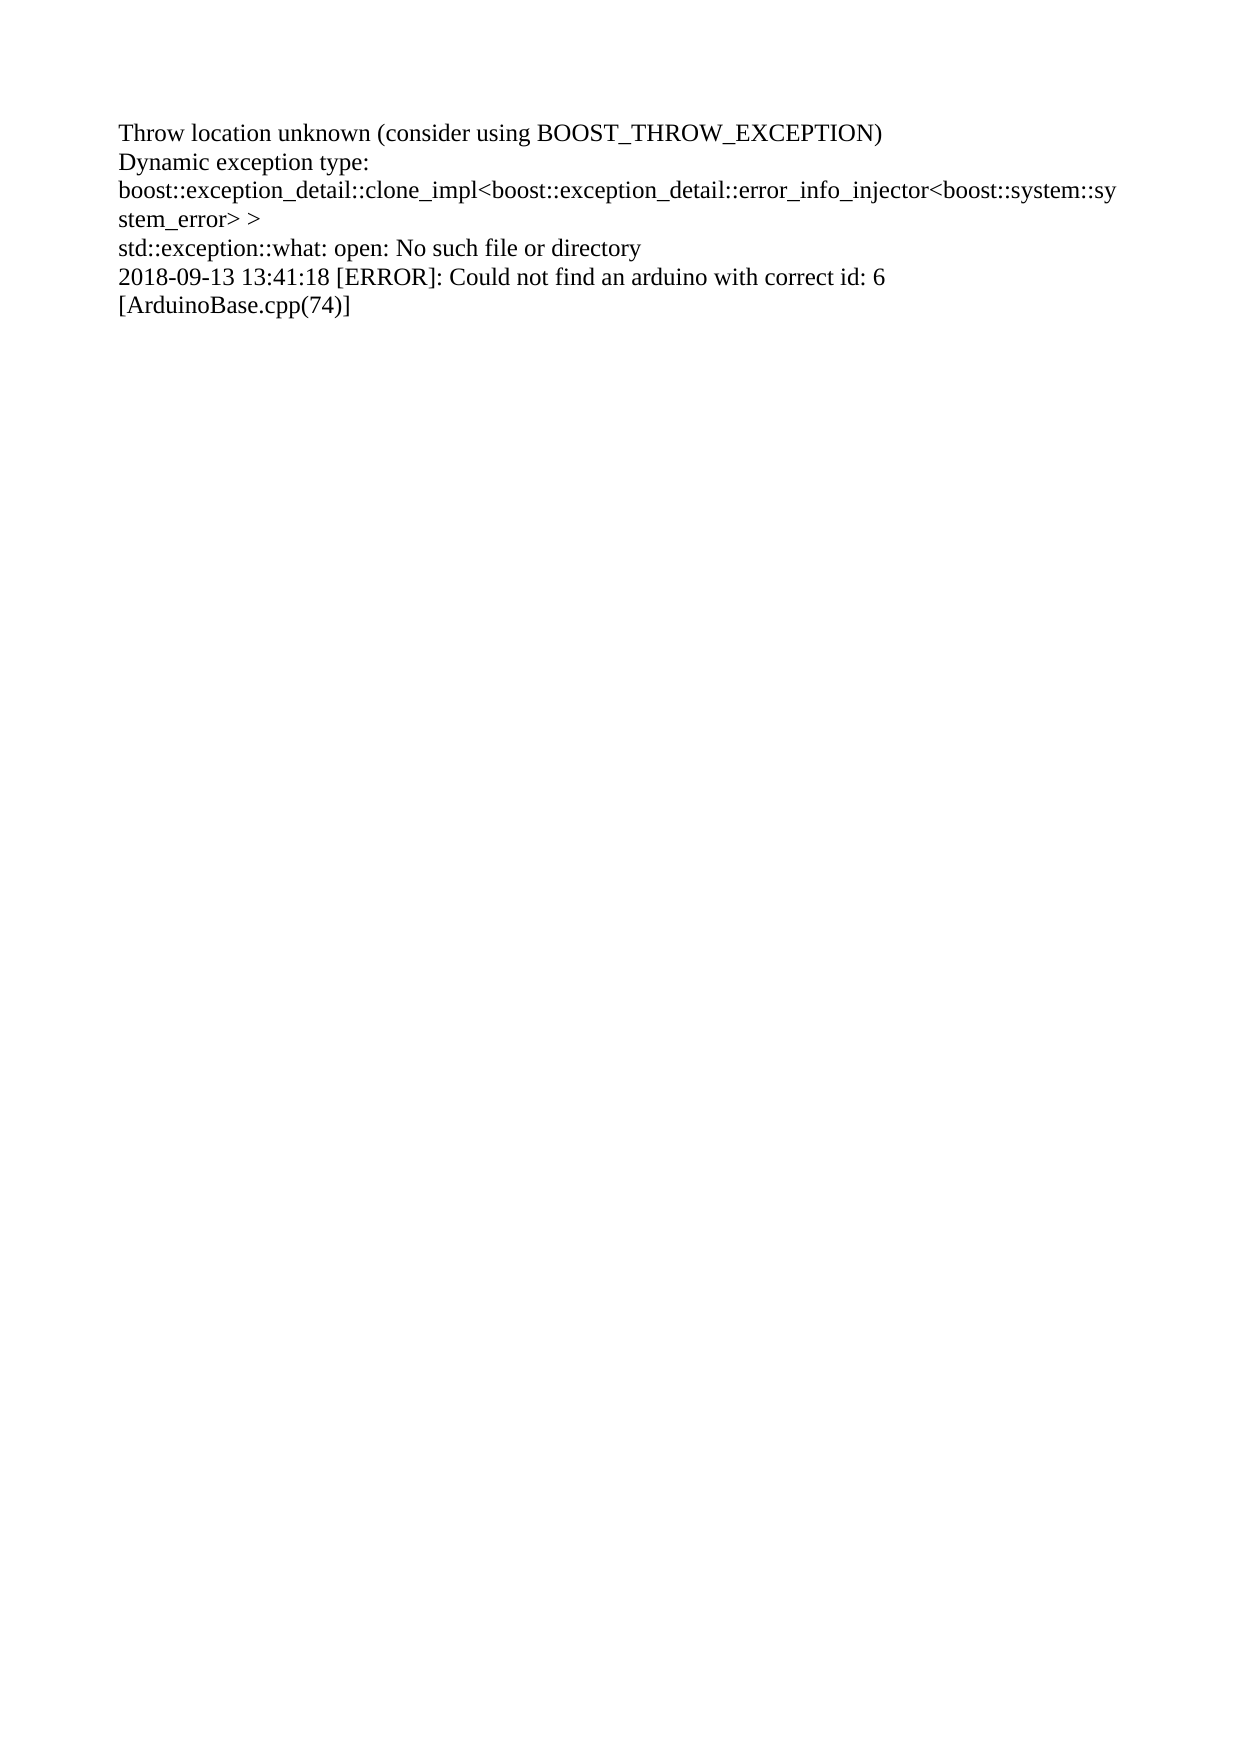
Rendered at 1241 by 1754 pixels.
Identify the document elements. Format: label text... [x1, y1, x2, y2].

text Dynamic exception type: boost::exception_detail::clone_impl<boost::exception_detail::error_info_injector<boost::system::system_error> > [118, 147, 1122, 233]
text std::exception::what: open: No such file or directory [118, 233, 1122, 262]
text 2018-09-13 13:41:18 [ERROR]: Could not find an arduino with correct id: 6 [ArduinoBase.cpp(74)] [118, 262, 1122, 319]
text Throw location unknown (consider using BOOST_THROW_EXCEPTION) [118, 118, 1122, 147]
